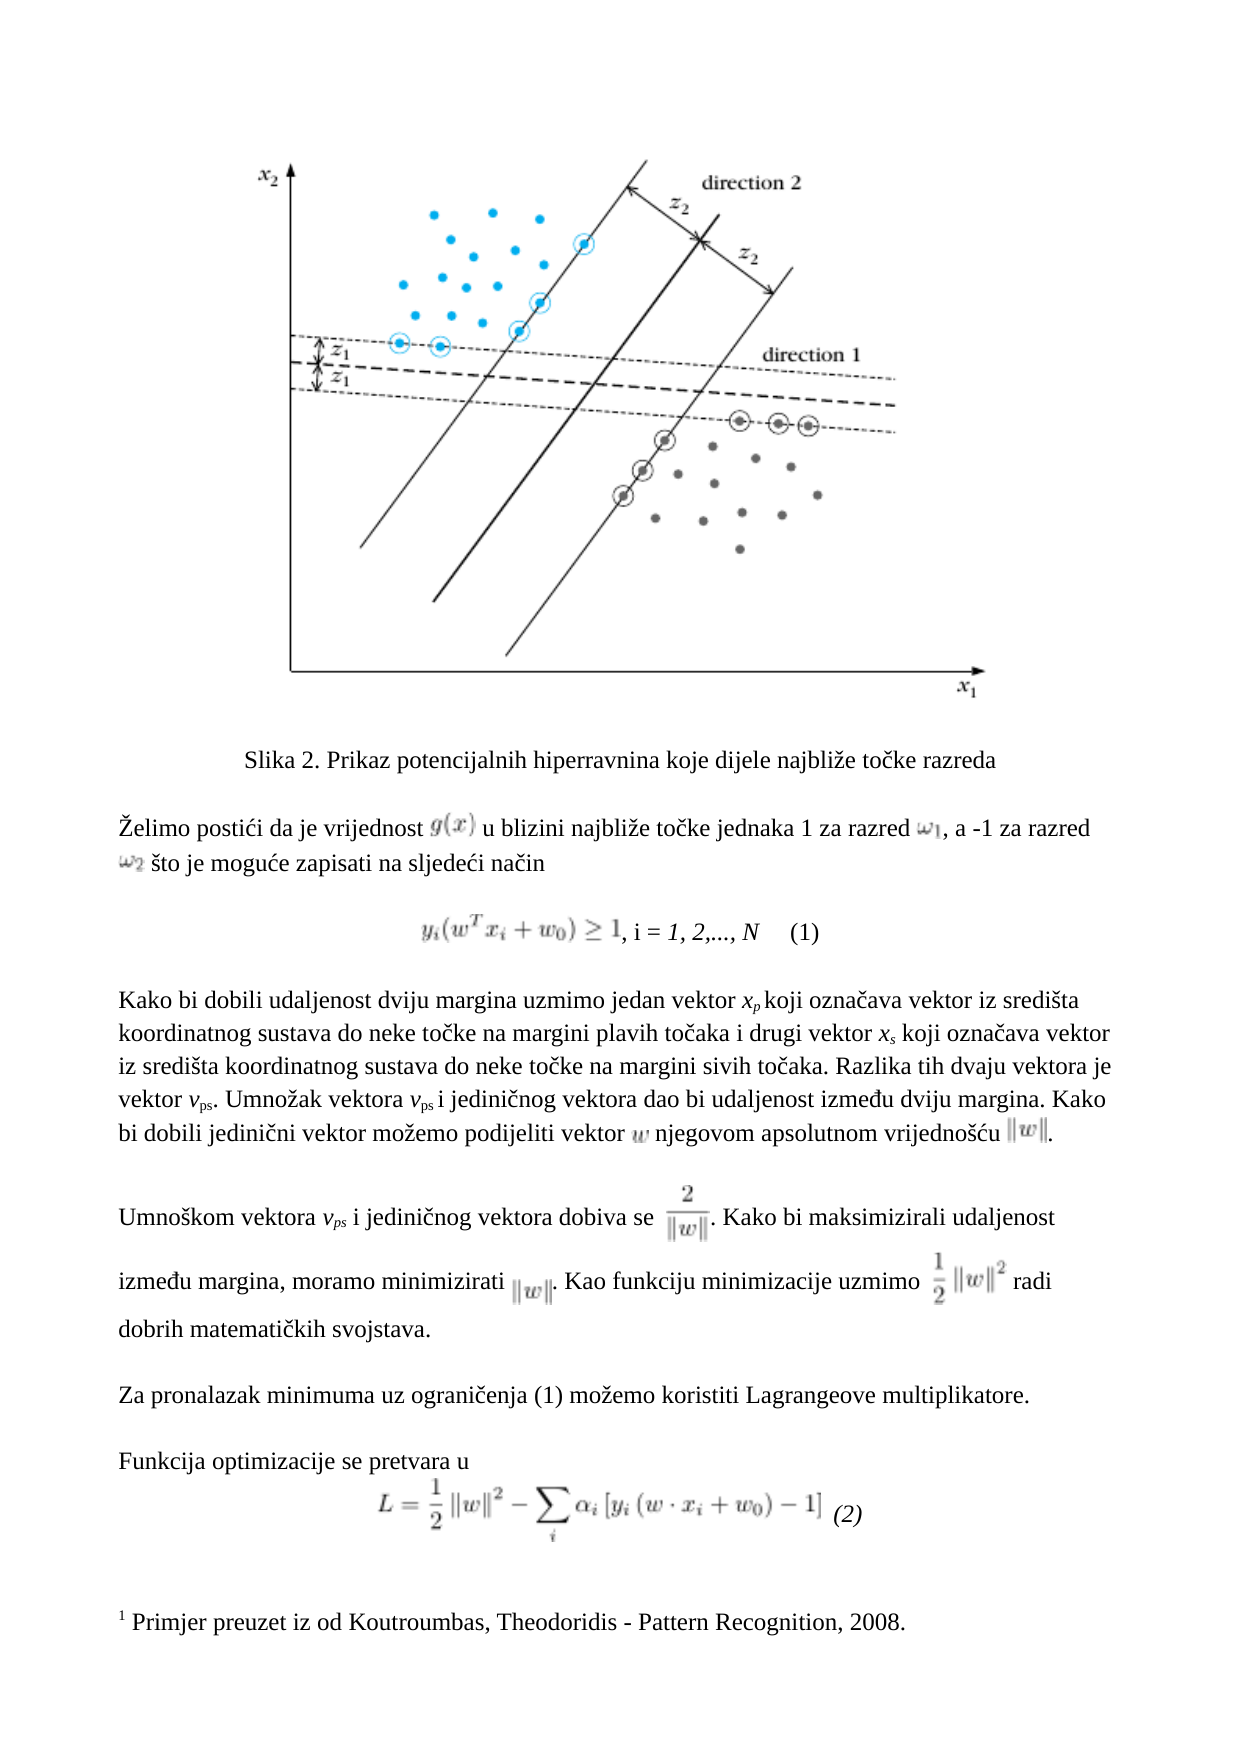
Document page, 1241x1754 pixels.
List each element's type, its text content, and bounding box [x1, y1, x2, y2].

picture [377, 1478, 821, 1542]
picture [218, 138, 1023, 716]
picture [666, 1185, 710, 1242]
picture [421, 914, 621, 943]
picture [932, 1251, 1007, 1305]
picture [511, 1279, 552, 1305]
text (2) [118, 1479, 1122, 1547]
text Slika 2. Prikaz potencijalnih hiperravnina koje dijele najbliže točke razreda [118, 746, 1122, 774]
text Kako bi dobili udaljenost dviju margina uzmimo jedan vektor xp koji označava vektor iz središta koordinatnog sustava do neke točke na margini plavih točaka i drugi vektor xs koji označava vektor iz središta koordinatnog sustava do neke točke na margini sivih točaka. Razlika tih dvaju vektora je vektor vps. Umnožak vektora vps i jediničnog vektora dao bi udaljenost između dviju margina. Kako bi dobili jedinični vektor možemo podijeliti vektor njegovom apsolutnom vrijednošću . [118, 985, 1122, 1148]
text , i = 1, 2,..., N (1) [118, 914, 1122, 948]
text Za pronalazak minimuma uz ograničenja (1) možemo koristiti Lagrangeove multiplikatore. [118, 1380, 1122, 1409]
picture [631, 1130, 649, 1143]
picture [1006, 1117, 1047, 1143]
picture [429, 811, 476, 839]
text Umnoškom vektora vps i jediničnog vektora dobiva se . Kako bi maksimizirali udaljenost između margina, moramo minimizirati . Kao funkciju minimizacije uzmimo radi dobrih matematičkih svojstava. [118, 1185, 1122, 1343]
picture [916, 821, 943, 839]
picture [118, 854, 145, 872]
text Funkcija optimizacije se pretvara u [118, 1446, 1122, 1475]
text Želimo postići da je vrijednost u blizini najbliže točke jednaka 1 za razred , a -1 za razred što je moguće zapisati na sljedeći način [118, 812, 1122, 877]
